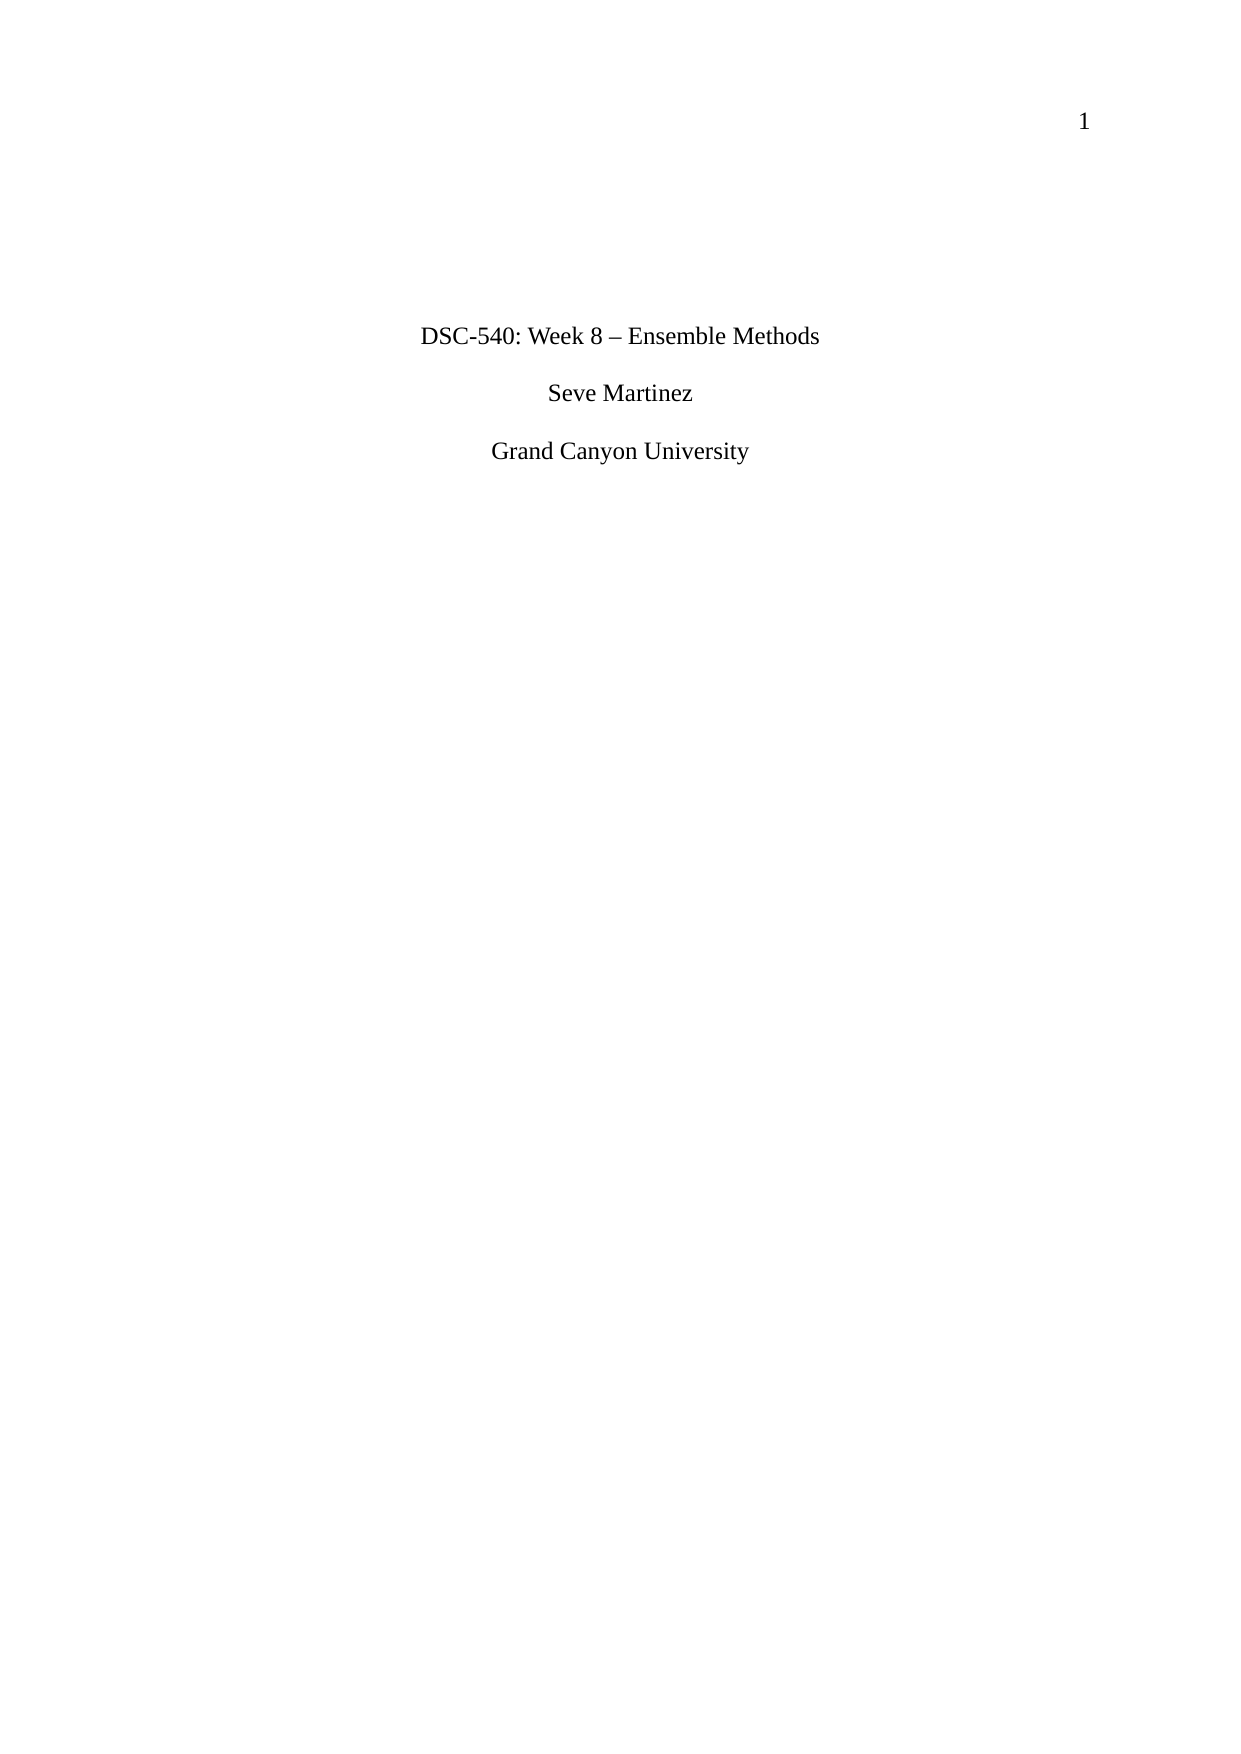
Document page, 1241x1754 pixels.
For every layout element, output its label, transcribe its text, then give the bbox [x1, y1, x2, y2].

title Grand Canyon University [150, 436, 1090, 464]
title DSC-540: Week 8 – Ensemble Methods [150, 321, 1090, 349]
title Seve Martinez [150, 378, 1090, 407]
